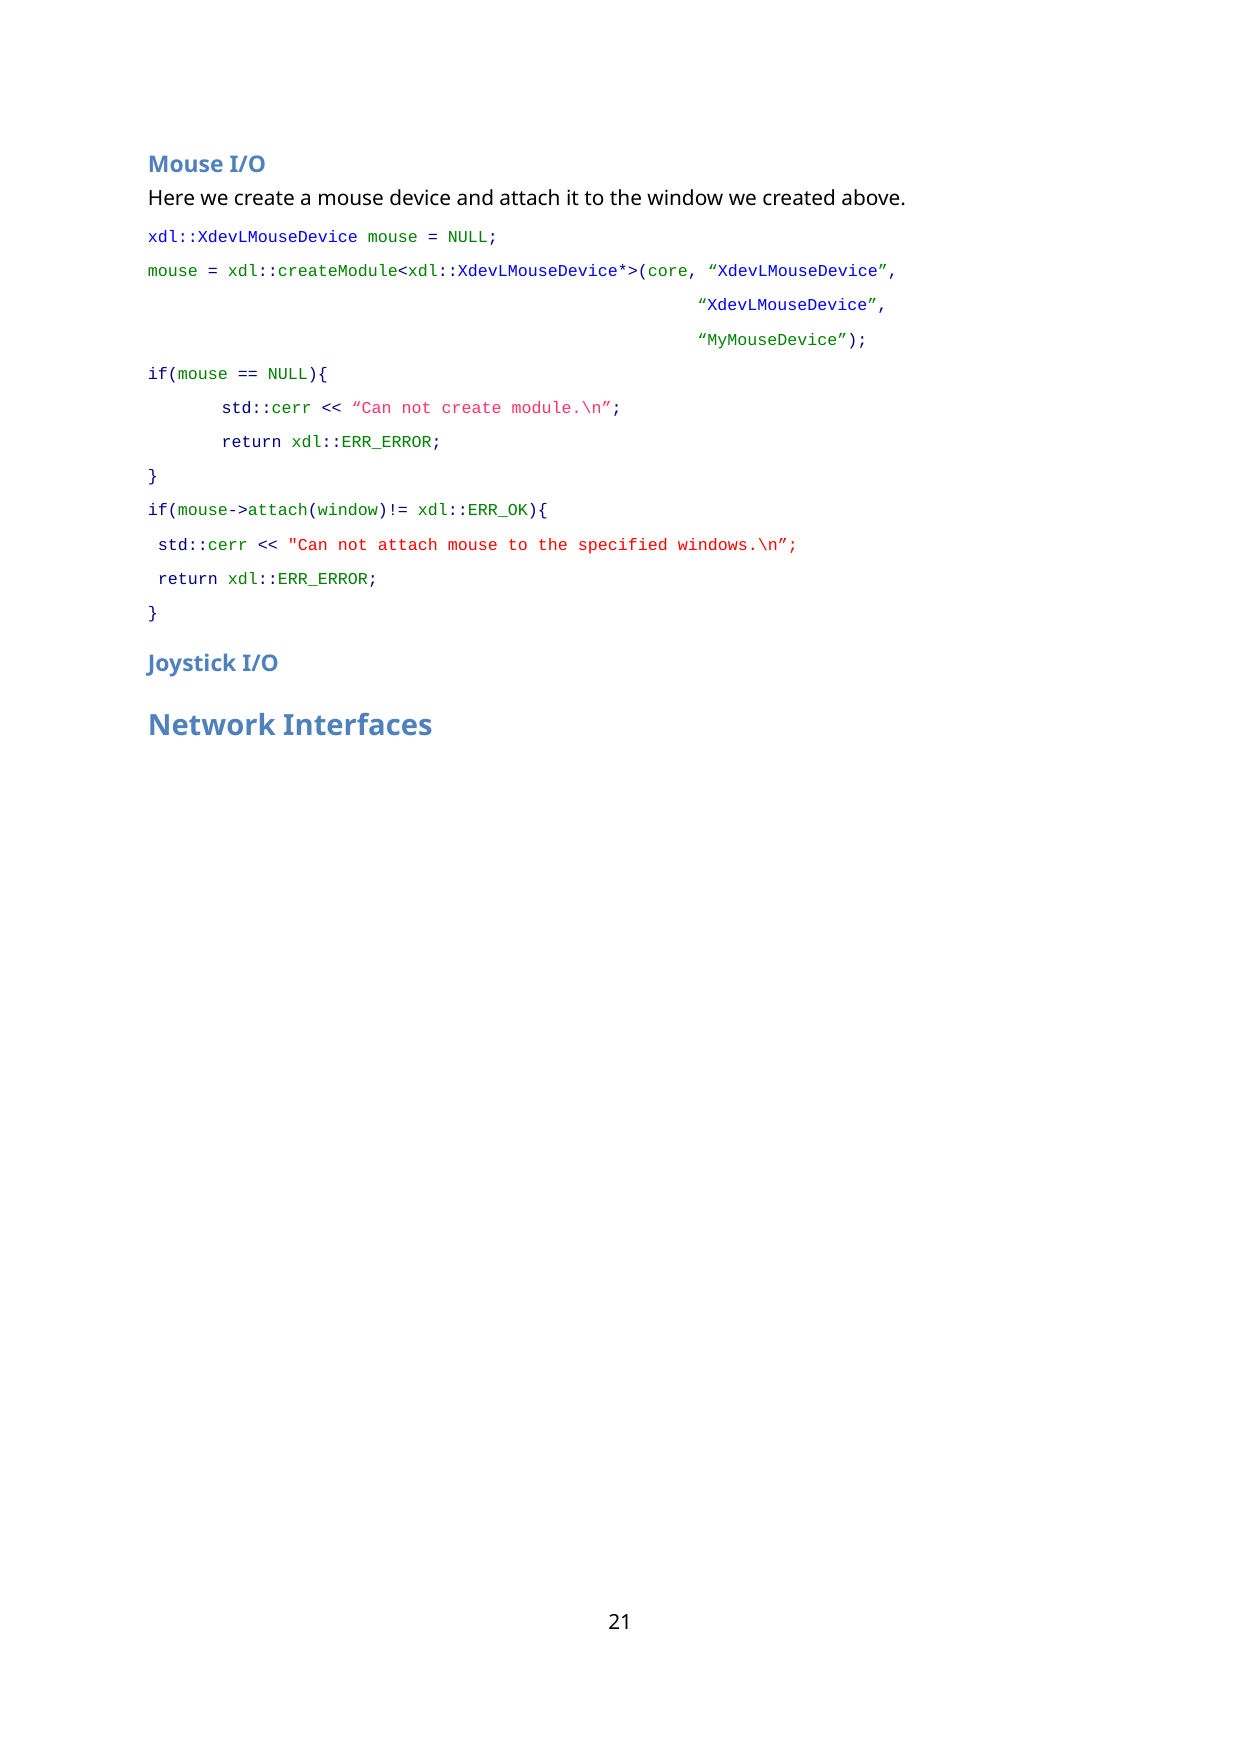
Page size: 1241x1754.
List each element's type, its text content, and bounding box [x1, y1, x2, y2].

text “MyMouseDevice”); [148, 331, 1092, 350]
text if(mouse->attach(window)!= xdl::ERR_OK){ [148, 502, 1092, 521]
text std::cerr << “Can not create module.\n”; [148, 399, 1092, 418]
text std::cerr << "Can not attach mouse to the specified windows.\n”; [148, 536, 1092, 555]
text xdl::XdevLMouseDevice mouse = NULL; [148, 229, 1092, 247]
text return xdl::ERR_ERROR; [148, 570, 1092, 589]
text Here we create a mouse device and attach it to the window we created above. [148, 183, 1092, 212]
text “XdevLMouseDevice”, [148, 297, 1092, 316]
text mouse = xdl::createModule<xdl::XdevLMouseDevice*>(core, “XdevLMouseDevice”, [148, 263, 1092, 282]
subtitle Joystick I/O [148, 647, 1092, 678]
text if(mouse == NULL){ [148, 365, 1092, 384]
text return xdl::ERR_ERROR; [148, 434, 1092, 452]
text } [148, 604, 1092, 623]
text } [148, 468, 1092, 487]
subtitle Network Interfaces [148, 704, 1092, 743]
subtitle Mouse I/O [148, 148, 1092, 179]
